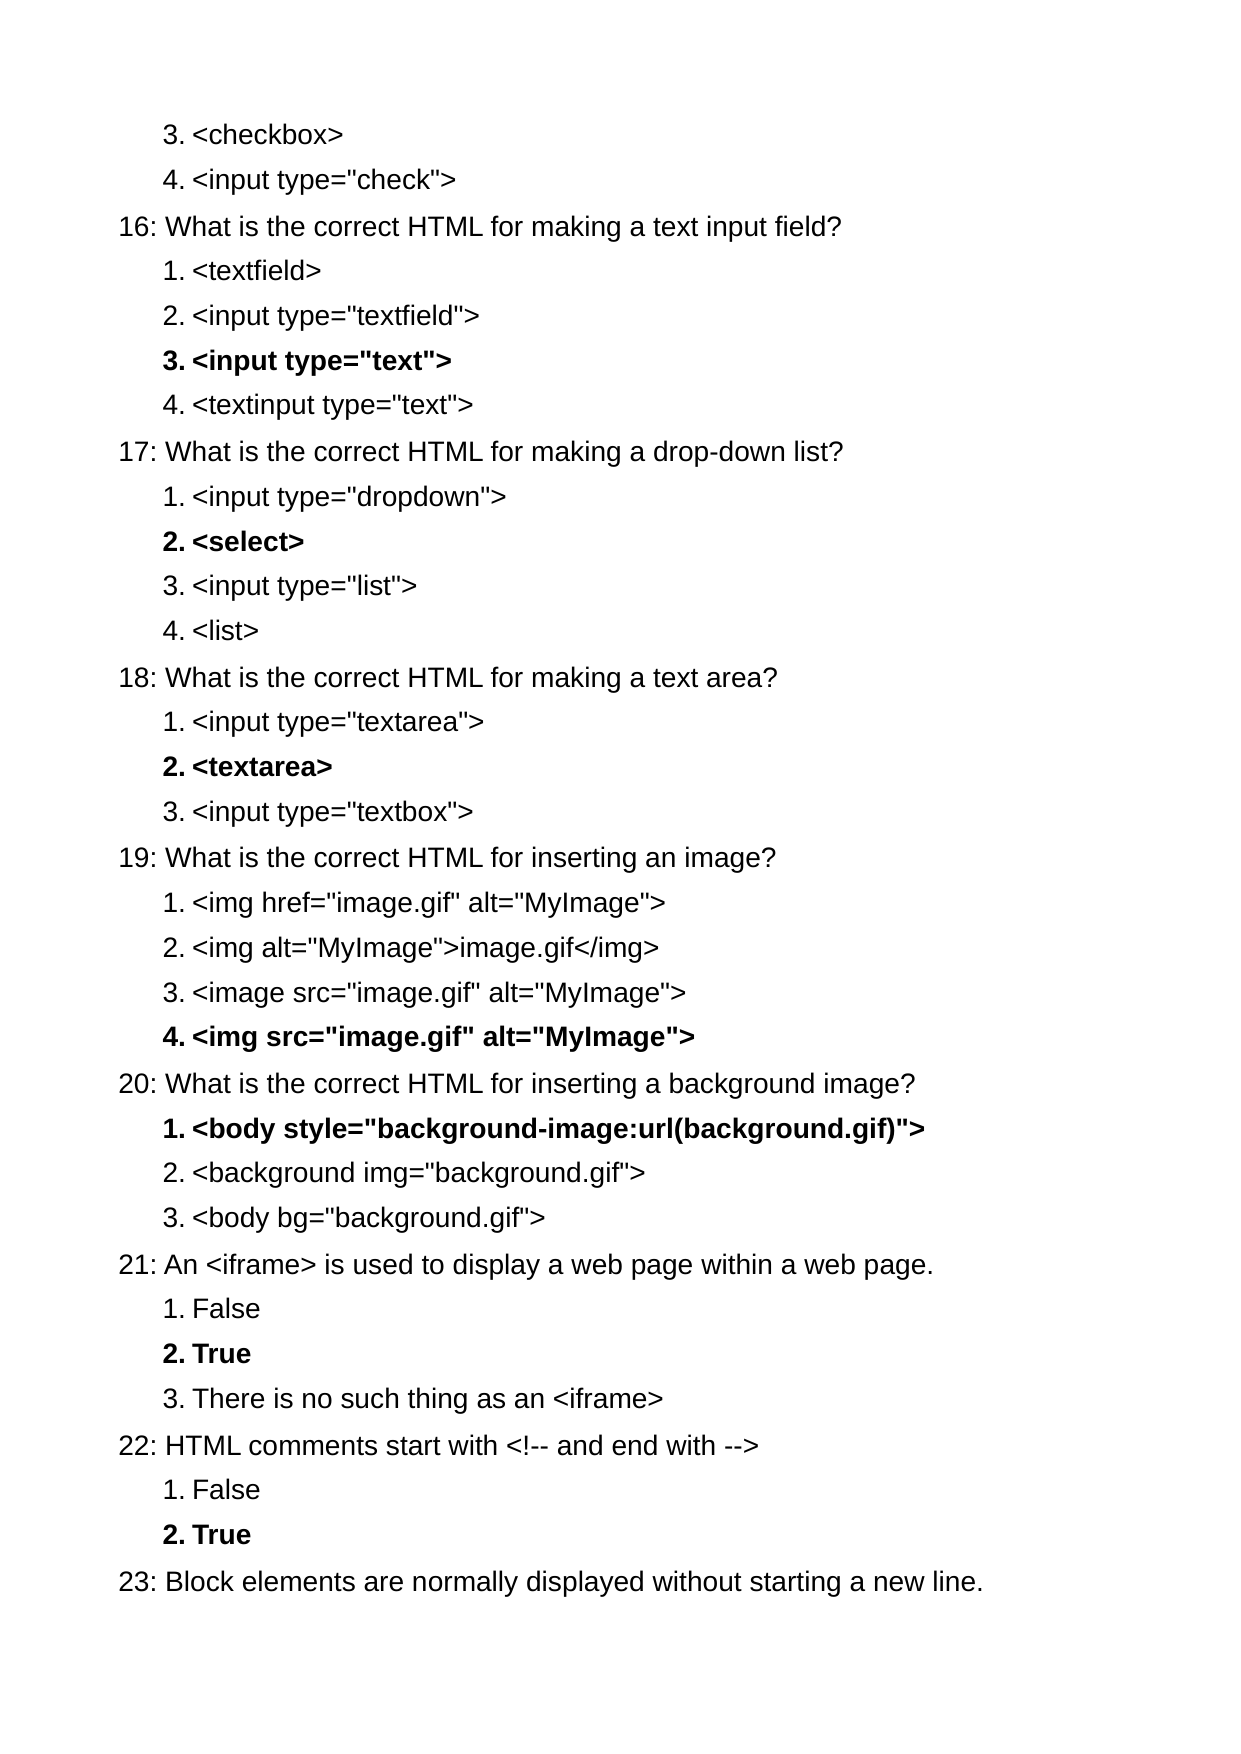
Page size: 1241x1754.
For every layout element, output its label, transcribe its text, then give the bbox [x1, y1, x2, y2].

list <input type="textarea"> [162, 705, 1122, 738]
list True [162, 1518, 1122, 1550]
list <body bg="background.gif"> [162, 1201, 1122, 1233]
list There is no such thing as an <iframe> [162, 1382, 1122, 1414]
list <body style="background-image:url(background.gif)"> [162, 1112, 1122, 1144]
list <input type="textfield"> [162, 299, 1122, 331]
text 16: What is the correct HTML for making a text input field? [118, 209, 1122, 242]
list <input type="textbox"> [162, 795, 1122, 827]
text 20: What is the correct HTML for inserting a background image? [118, 1067, 1122, 1099]
list <image src="image.gif" alt="MyImage"> [162, 976, 1122, 1008]
list <input type="list"> [162, 569, 1122, 602]
list <img src="image.gif" alt="MyImage"> [162, 1020, 1122, 1053]
text 17: What is the correct HTML for making a drop-down list? [118, 435, 1122, 467]
list <select> [162, 524, 1122, 557]
list <input type="check"> [162, 163, 1122, 195]
list <img alt="MyImage">image.gif</img> [162, 931, 1122, 963]
list <list> [162, 614, 1122, 646]
text 19: What is the correct HTML for inserting an image? [118, 841, 1122, 874]
list <textarea> [162, 750, 1122, 782]
list False [162, 1292, 1122, 1325]
text 22: HTML comments start with <!-- and end with --> [118, 1429, 1122, 1461]
text 21: An <iframe> is used to display a web page within a web page. [118, 1248, 1122, 1280]
text 18: What is the correct HTML for making a text area? [118, 661, 1122, 693]
list False [162, 1473, 1122, 1506]
list <input type="text"> [162, 344, 1122, 376]
list <textfield> [162, 254, 1122, 287]
list <background img="background.gif"> [162, 1156, 1122, 1189]
list <checkbox> [162, 118, 1122, 151]
list True [162, 1337, 1122, 1369]
list <img href="image.gif" alt="MyImage"> [162, 886, 1122, 918]
list <input type="dropdown"> [162, 480, 1122, 512]
list <textinput type="text"> [162, 388, 1122, 421]
text 23: Block elements are normally displayed without starting a new line. [118, 1565, 1122, 1597]
